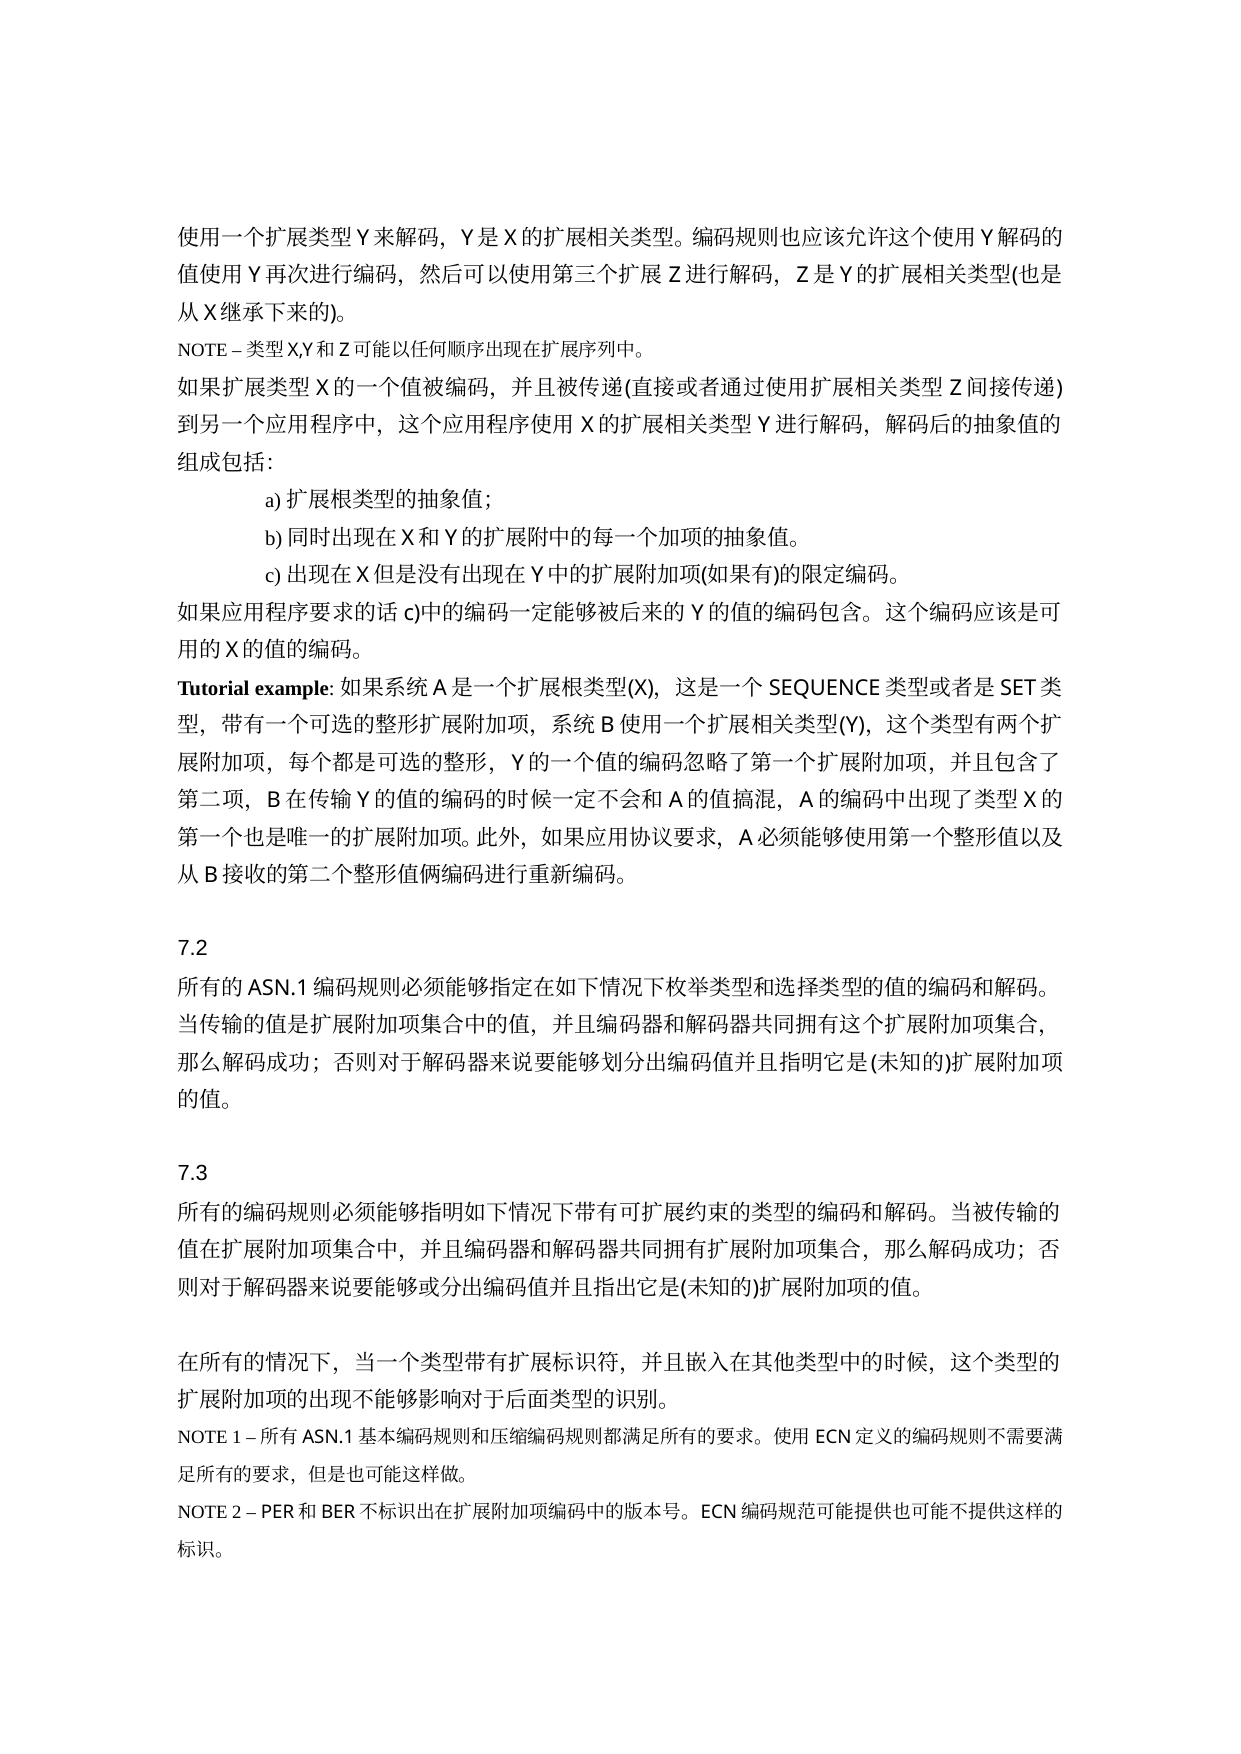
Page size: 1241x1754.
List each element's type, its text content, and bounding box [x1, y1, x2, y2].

text 使用一个扩展类型Y来解码，Y是X的扩展相关类型。编码规则也应该允许这个使用Y解码的值使用Y再次进行编码，然后可以使用第三个扩展Z进行解码，Z是Y的扩展相关类型(也是从X继承下来的)。 [177, 217, 1063, 329]
text 所有的ASN.1编码规则必须能够指定在如下情况下枚举类型和选择类型的值的编码和解码。当传输的值是扩展附加项集合中的值，并且编码器和解码器共同拥有这个扩展附加项集合，那么解码成功；否则对于解码器来说要能够划分出编码值并且指明它是(未知的)扩展附加项的值。 [177, 967, 1063, 1117]
text 在所有的情况下，当一个类型带有扩展标识符，并且嵌入在其他类型中的时候，这个类型的扩展附加项的出现不能够影响对于后面类型的识别。 [177, 1342, 1063, 1417]
text 所有的编码规则必须能够指明如下情况下带有可扩展约束的类型的编码和解码。当被传输的值在扩展附加项集合中，并且编码器和解码器共同拥有扩展附加项集合，那么解码成功；否则对于解码器来说要能够或分出编码值并且指出它是(未知的)扩展附加项的值。 [177, 1192, 1063, 1304]
text b) 同时出现在X和Y的扩展附中的每一个加项的抽象值。 [177, 517, 1063, 554]
text NOTE 2 – PER和BER不标识出在扩展附加项编码中的版本号。ECN编码规范可能提供也可能不提供这样的标识。 [177, 1492, 1063, 1567]
text c) 出现在X但是没有出现在Y中的扩展附加项(如果有)的限定编码。 [177, 554, 1063, 592]
text a) 扩展根类型的抽象值； [177, 479, 1063, 517]
text Tutorial example: 如果系统A是一个扩展根类型(X)，这是一个SEQUENCE类型或者是SET类型，带有一个可选的整形扩展附加项，系统B使用一个扩展相关类型(Y)，这个类型有两个扩展附加项，每个都是可选的整形，Y的一个值的编码忽略了第一个扩展附加项，并且包含了第二项，B在传输Y的值的编码的时候一定不会和A的值搞混，A的编码中出现了类型X的第一个也是唯一的扩展附加项。此外，如果应用协议要求，A必须能够使用第一个整形值以及从B接收的第二个整形值俩编码进行重新编码。 [177, 667, 1063, 892]
subtitle 7.2 [177, 929, 1063, 967]
subtitle 7.3 [177, 1154, 1063, 1192]
text 如果扩展类型X的一个值被编码，并且被传递(直接或者通过使用扩展相关类型Z间接传递)到另一个应用程序中，这个应用程序使用X的扩展相关类型Y进行解码，解码后的抽象值的组成包括： [177, 367, 1063, 479]
text NOTE – 类型X,Y和Z可能以任何顺序出现在扩展序列中。 [177, 329, 1063, 367]
text 如果应用程序要求的话c)中的编码一定能够被后来的Y的值的编码包含。这个编码应该是可用的X的值的编码。 [177, 592, 1063, 667]
text NOTE 1 – 所有ASN.1基本编码规则和压缩编码规则都满足所有的要求。使用ECN定义的编码规则不需要满足所有的要求，但是也可能这样做。 [177, 1417, 1063, 1492]
